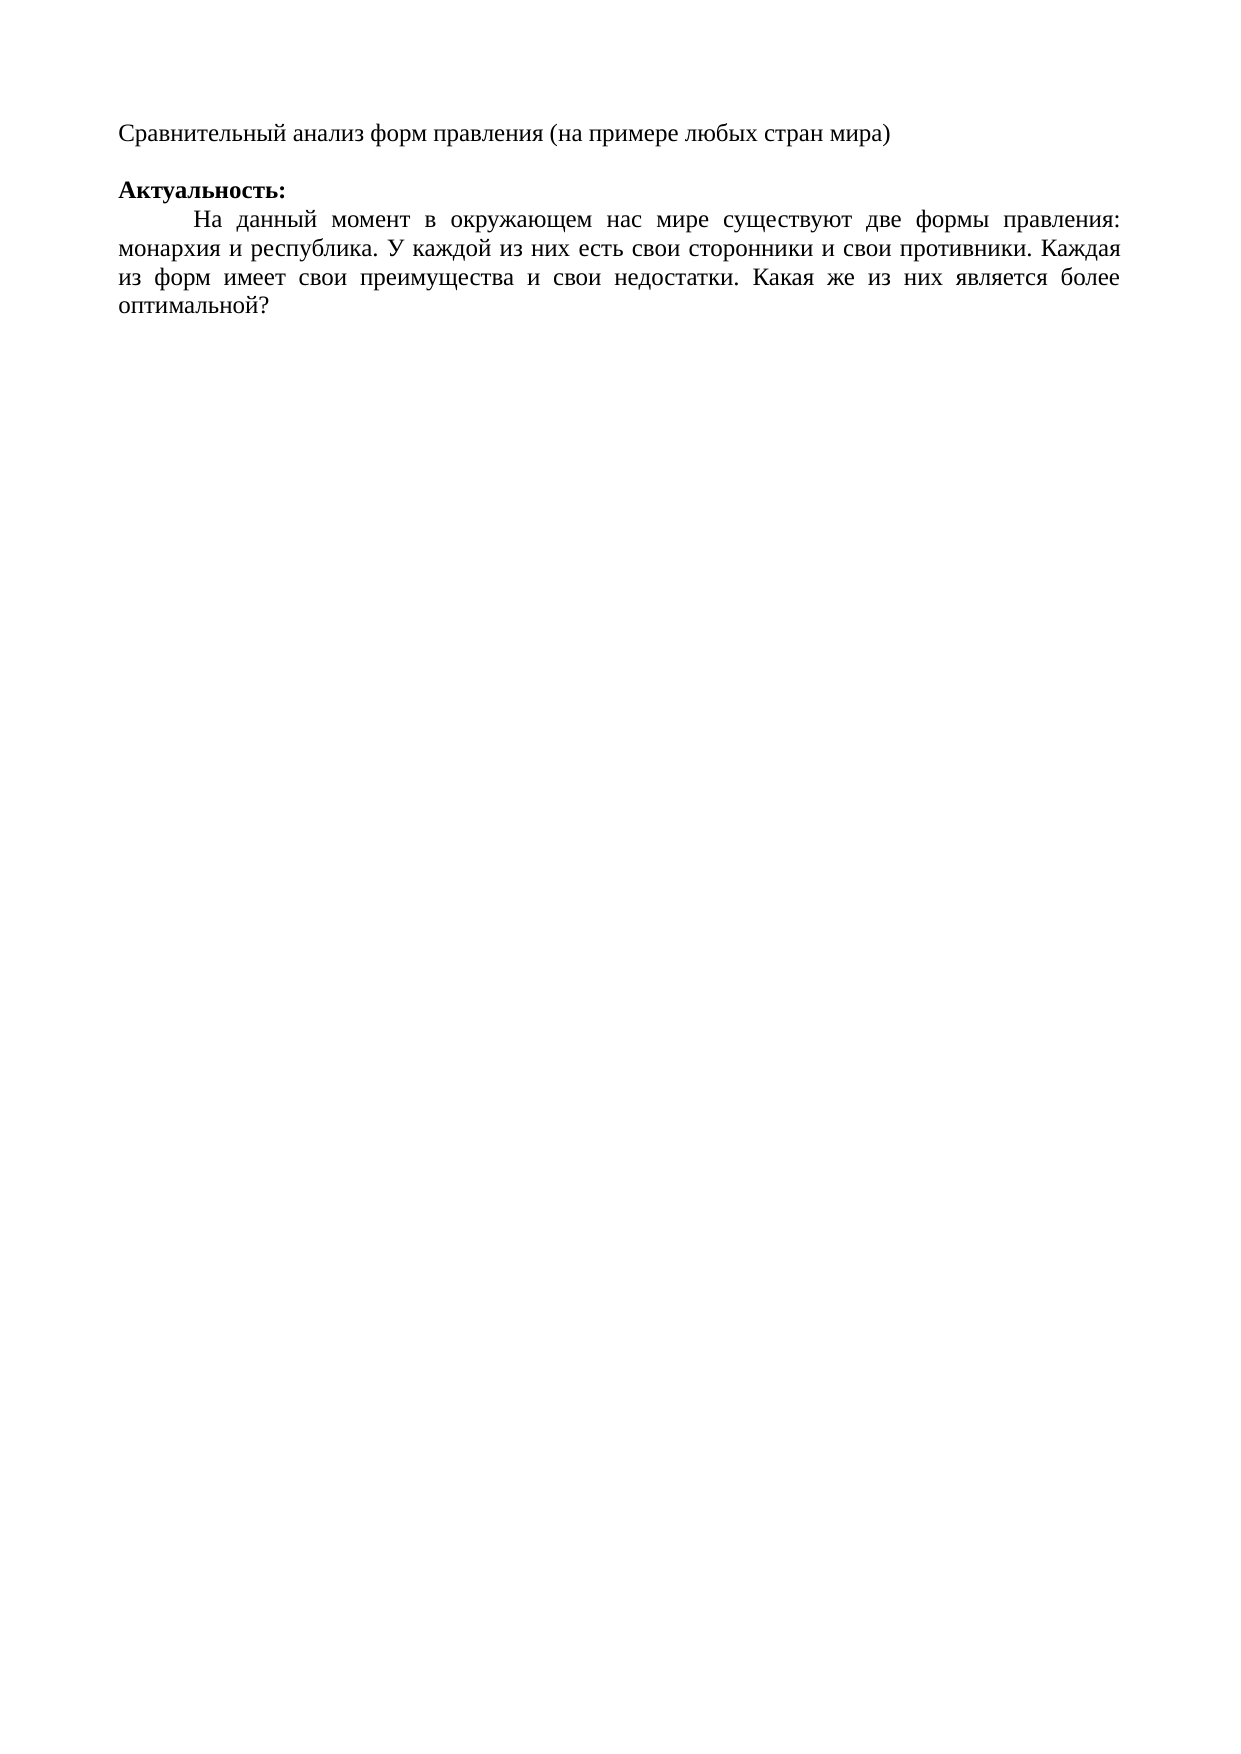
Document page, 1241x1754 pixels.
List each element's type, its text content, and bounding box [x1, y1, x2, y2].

text Сравнительный анализ форм правления (на примере любых стран мира) [118, 118, 1122, 147]
text На данный момент в окружающем нас мире существуют две формы правления: монархия и республика. У каждой из них есть свои сторонники и свои противники. Каждая из форм имеет свои преимущества и свои недостатки. Какая же из них является более оптимальной? [118, 204, 1122, 319]
text Актуальность: [118, 176, 1122, 204]
